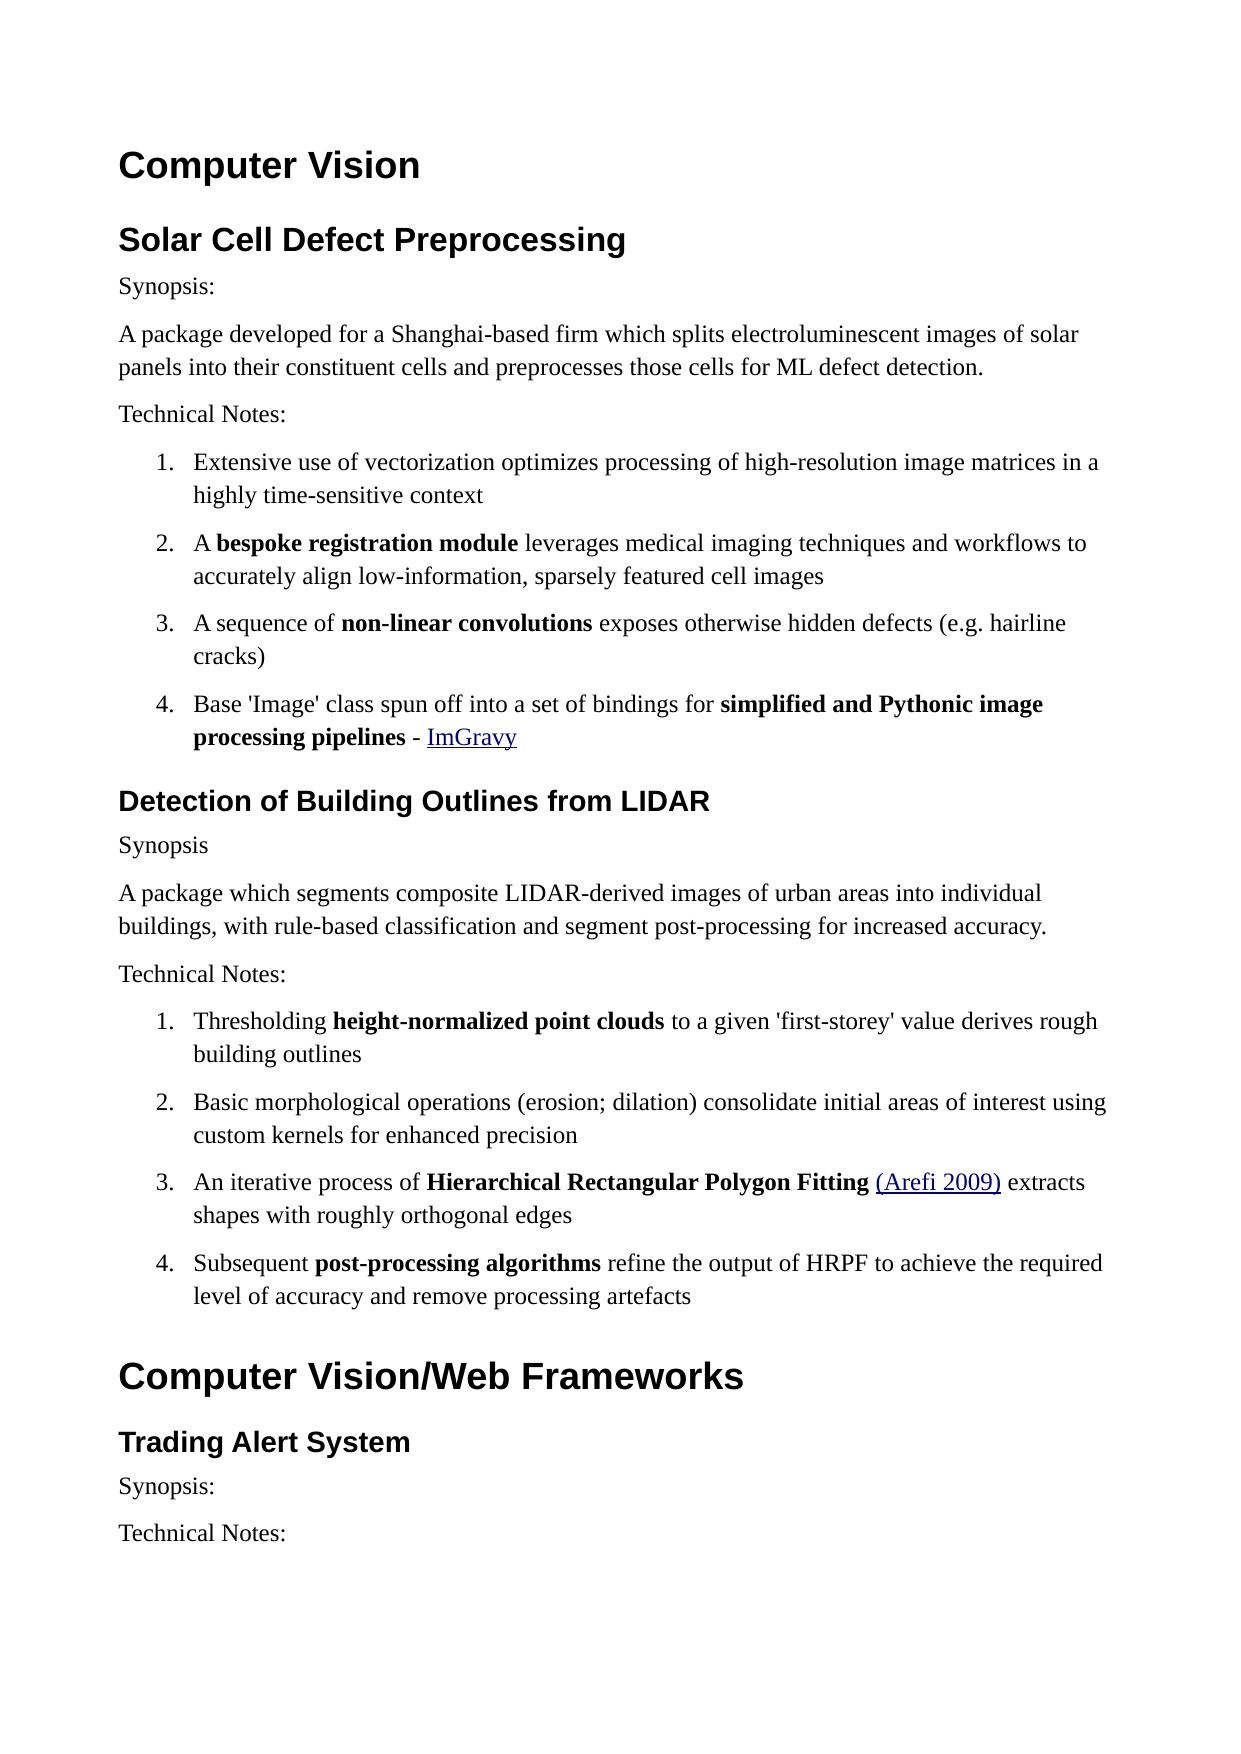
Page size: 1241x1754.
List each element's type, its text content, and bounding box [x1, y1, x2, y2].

list Thresholding height-normalized point clouds to a given 'first-storey' value derives rough building outlines [156, 1006, 1122, 1068]
text Technical Notes: [118, 399, 1122, 428]
text Technical Notes: [118, 1518, 1122, 1547]
list Subsequent post-processing algorithms refine the output of HRPF to achieve the required level of accuracy and remove processing artefacts [156, 1248, 1122, 1310]
list An iterative process of Hierarchical Rectangular Polygon Fitting (Arefi 2009) extracts shapes with roughly orthogonal edges [156, 1167, 1122, 1229]
subtitle Computer Vision/Web Frameworks [118, 1354, 1122, 1397]
list Extensive use of vectorization optimizes processing of high-resolution image matrices in a highly time-sensitive context [156, 447, 1122, 509]
text Synopsis [118, 830, 1122, 859]
list A sequence of non-linear convolutions exposes otherwise hidden defects (e.g. hairline cracks) [156, 608, 1122, 670]
list Basic morphological operations (erosion; dilation) consolidate initial areas of interest using custom kernels for enhanced precision [156, 1087, 1122, 1149]
list Base 'Image' class spun off into a set of bindings for simplified and Pythonic image processing pipelines - ImGravy [156, 689, 1122, 751]
text A package developed for a Shanghai-based firm which splits electroluminescent images of solar panels into their constituent cells and preprocesses those cells for ML defect detection. [118, 319, 1122, 381]
text Synopsis: [118, 1471, 1122, 1499]
text A package which segments composite LIDAR-derived images of urban areas into individual buildings, with rule-based classification and segment post-processing for increased accuracy. [118, 878, 1122, 940]
subtitle Detection of Building Outlines from LIDAR [118, 784, 1122, 818]
list A bespoke registration module leverages medical imaging techniques and workflows to accurately align low-information, sparsely featured cell images [156, 528, 1122, 589]
text Technical Notes: [118, 959, 1122, 987]
subtitle Computer Vision [118, 143, 1122, 187]
text Synopsis: [118, 271, 1122, 300]
subtitle Trading Alert System [118, 1424, 1122, 1458]
subtitle Solar Cell Defect Preprocessing [118, 220, 1122, 259]
